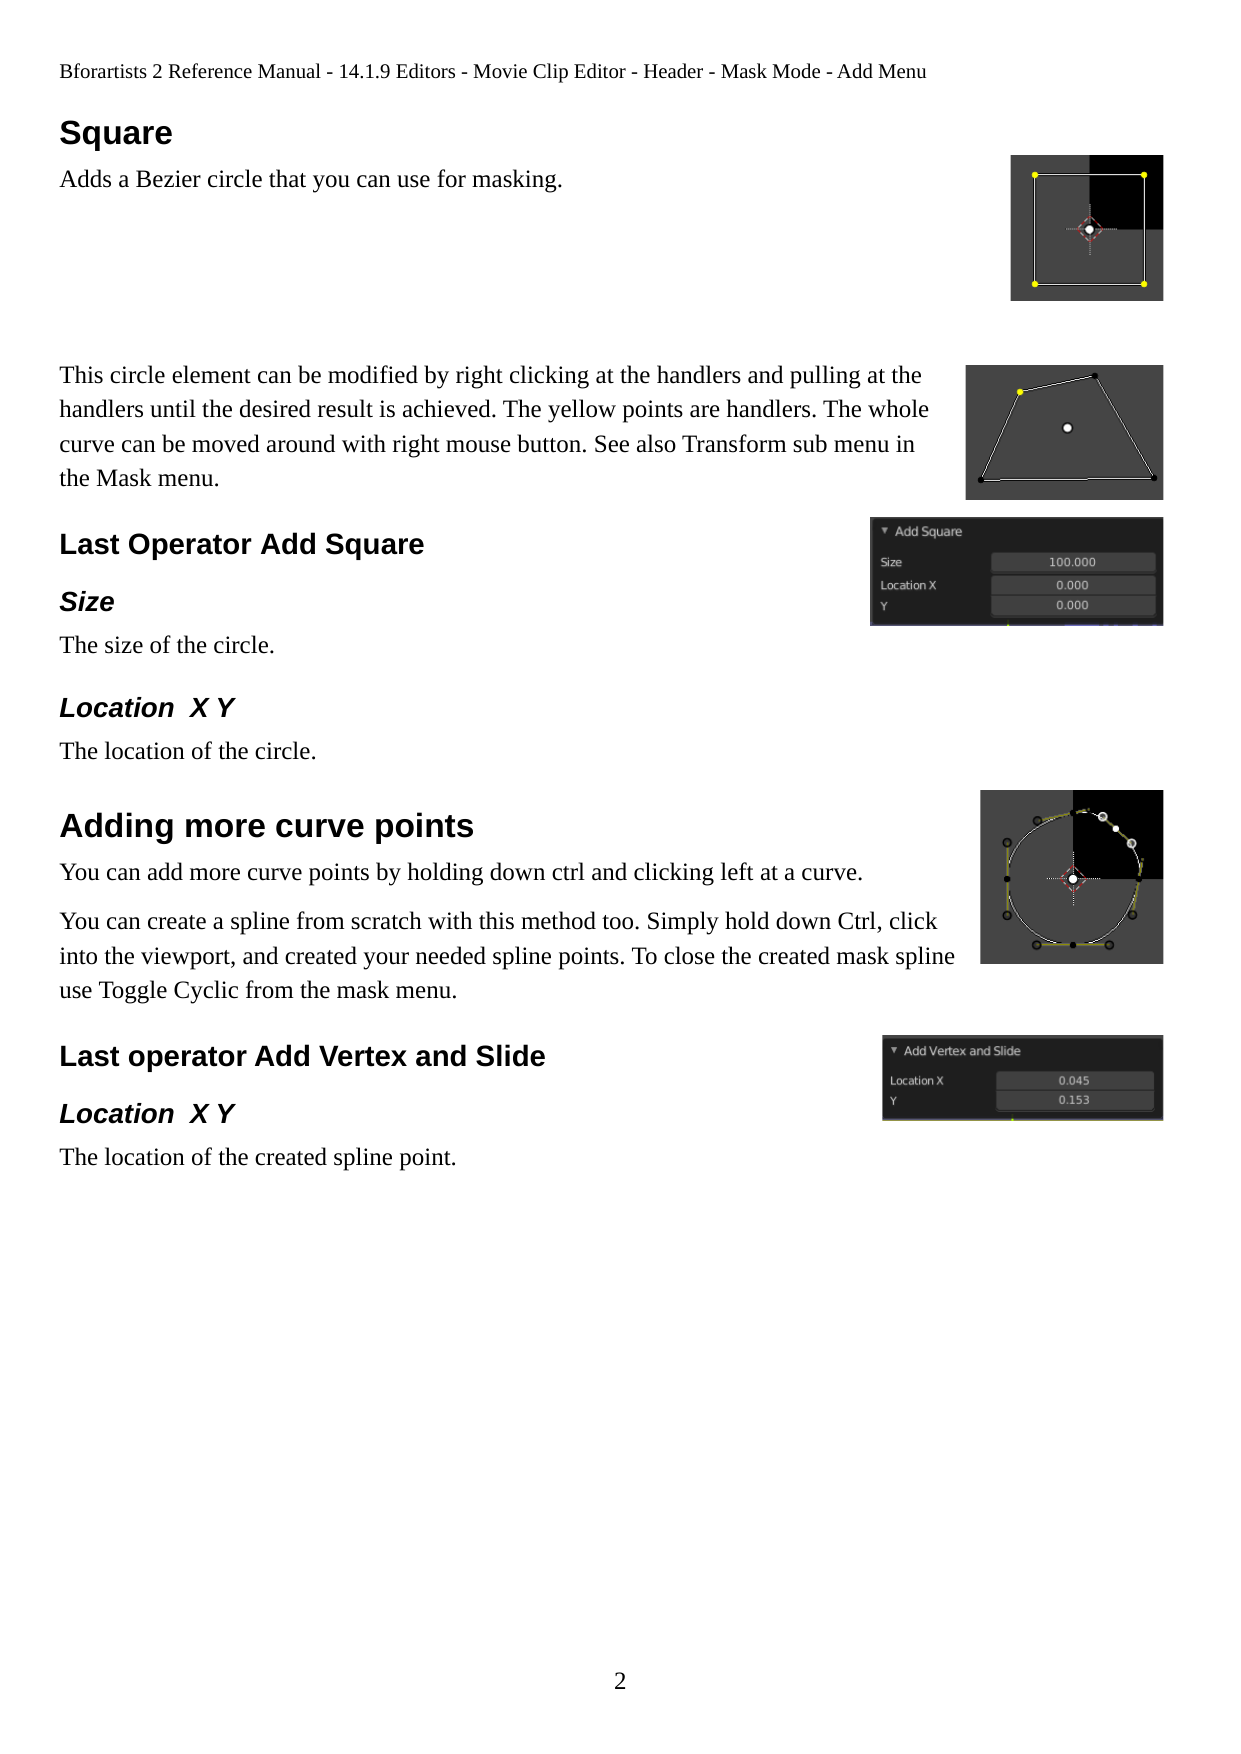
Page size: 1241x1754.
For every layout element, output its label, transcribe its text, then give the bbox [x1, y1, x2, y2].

picture [870, 517, 1164, 626]
picture [965, 365, 1164, 500]
subtitle [1164, 527, 1181, 561]
picture [1010, 155, 1164, 301]
subtitle [1164, 586, 1181, 618]
subtitle [1164, 806, 1181, 845]
text The location of the circle. [59, 736, 1181, 765]
picture [882, 1035, 1164, 1121]
text The location of the created spline point. [59, 1142, 1181, 1171]
text This circle element can be modified by right clicking at the handlers and pulling at the handlers until the desired result is achieved. The yellow points are handlers. The whole curve can be moved around with right mouse button. See also Transform sub menu in the Mask menu. [59, 360, 1181, 492]
text The size of the circle. [59, 630, 1181, 659]
text You can create a spline from scratch with this method too. Simply hold down Ctrl, click into the viewport, and created your needed spline points. To close the created mask spline use Toggle Cyclic from the mask menu. [59, 906, 1181, 1004]
subtitle Location X Y [59, 692, 1181, 724]
text You can add more curve points by holding down ctrl and clicking left at a curve. [59, 857, 980, 886]
subtitle Last Operator Add Square [59, 527, 870, 561]
picture [980, 790, 1164, 964]
subtitle Size [59, 586, 870, 618]
text Adds a Bezier circle that you can use for masking. [59, 164, 1010, 192]
subtitle Square [59, 113, 1181, 151]
subtitle Last operator Add Vertex and Slide [59, 1039, 882, 1073]
subtitle Adding more curve points [59, 806, 980, 845]
subtitle Location X Y [59, 1098, 1181, 1129]
